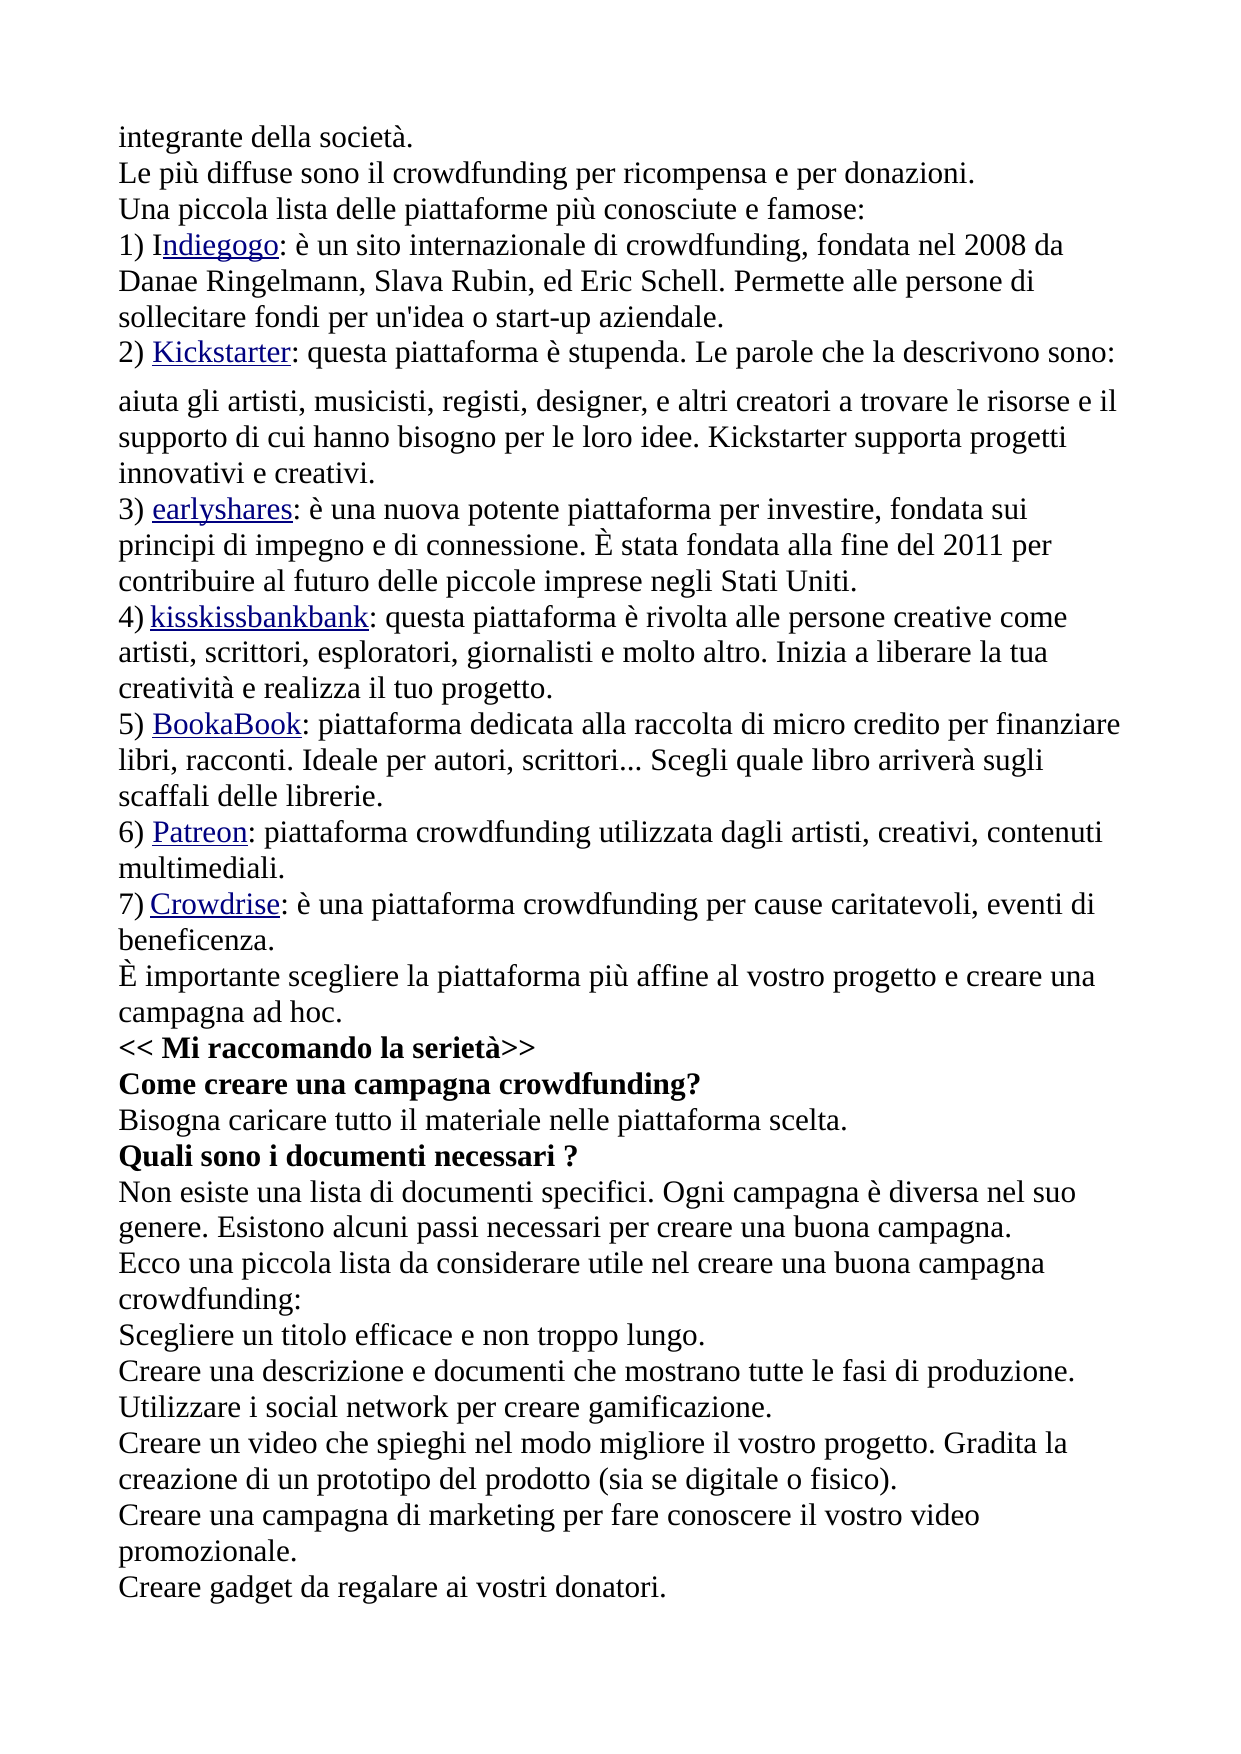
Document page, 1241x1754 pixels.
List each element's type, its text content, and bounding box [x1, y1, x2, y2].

text Ecco una piccola lista da considerare utile nel creare una buona campagna crowdfunding: [118, 1245, 1122, 1317]
text integrante della società. [118, 118, 1122, 154]
text Non esiste una lista di documenti specifici. Ogni campagna è diversa nel suo genere. Esistono alcuni passi necessari per creare una buona campagna. [118, 1173, 1122, 1245]
text Creare una descrizione e documenti che mostrano tutte le fasi di produzione. [118, 1352, 1122, 1388]
text Creare gadget da regalare ai vostri donatori. [118, 1568, 1122, 1604]
text aiuta gli artisti, musicisti, registi, designer, e altri creatori a trovare le risorse e il supporto di cui hanno bisogno per le loro idee. Kickstarter supporta progetti innovativi e creativi. [118, 382, 1122, 490]
text Quali sono i documenti necessari ? [118, 1137, 1122, 1173]
text Scegliere un titolo efficace e non troppo lungo. [118, 1317, 1122, 1352]
text Come creare una campagna crowdfunding? [118, 1065, 1122, 1101]
text 6) Patreon: piattaforma crowdfunding utilizzata dagli artisti, creativi, contenuti multimediali. [118, 813, 1122, 885]
text Bisogna caricare tutto il materiale nelle piattaforma scelta. [118, 1101, 1122, 1137]
text Una piccola lista delle piattaforme più conosciute e famose: [118, 190, 1122, 226]
text 7) Crowdrise: è una piattaforma crowdfunding per cause caritatevoli, eventi di beneficenza. [118, 885, 1122, 957]
text 1) Indiegogo: è un sito internazionale di crowdfunding, fondata nel 2008 da Danae Ringelmann, Slava Rubin, ed Eric Schell. Permette alle persone di sollecitare fondi per un'idea o start-up aziendale. [118, 226, 1122, 334]
text Utilizzare i social network per creare gamificazione. [118, 1388, 1122, 1424]
text Creare un video che spieghi nel modo migliore il vostro progetto. Gradita la creazione di un prototipo del prodotto (sia se digitale o fisico). [118, 1424, 1122, 1496]
text Creare una campagna di marketing per fare conoscere il vostro video promozionale. [118, 1496, 1122, 1568]
text Le più diffuse sono il crowdfunding per ricompensa e per donazioni. [118, 154, 1122, 190]
text 2) Kickstarter: questa piattaforma è stupenda. Le parole che la descrivono sono: [118, 334, 1122, 370]
text << Mi raccomando la serietà>> [118, 1029, 1122, 1065]
text 4) kisskissbankbank: questa piattaforma è rivolta alle persone creative come artisti, scrittori, esploratori, giornalisti e molto altro. Inizia a liberare la tua creatività e realizza il tuo progetto. [118, 598, 1122, 706]
text 5) BookaBook: piattaforma dedicata alla raccolta di micro credito per finanziare libri, racconti. Ideale per autori, scrittori... Scegli quale libro arriverà sugli scaffali delle librerie. [118, 706, 1122, 813]
text 3) earlyshares: è una nuova potente piattaforma per investire, fondata sui principi di impegno e di connessione. È stata fondata alla fine del 2011 per contribuire al futuro delle piccole imprese negli Stati Uniti. [118, 490, 1122, 598]
text È importante scegliere la piattaforma più affine al vostro progetto e creare una campagna ad hoc. [118, 957, 1122, 1029]
